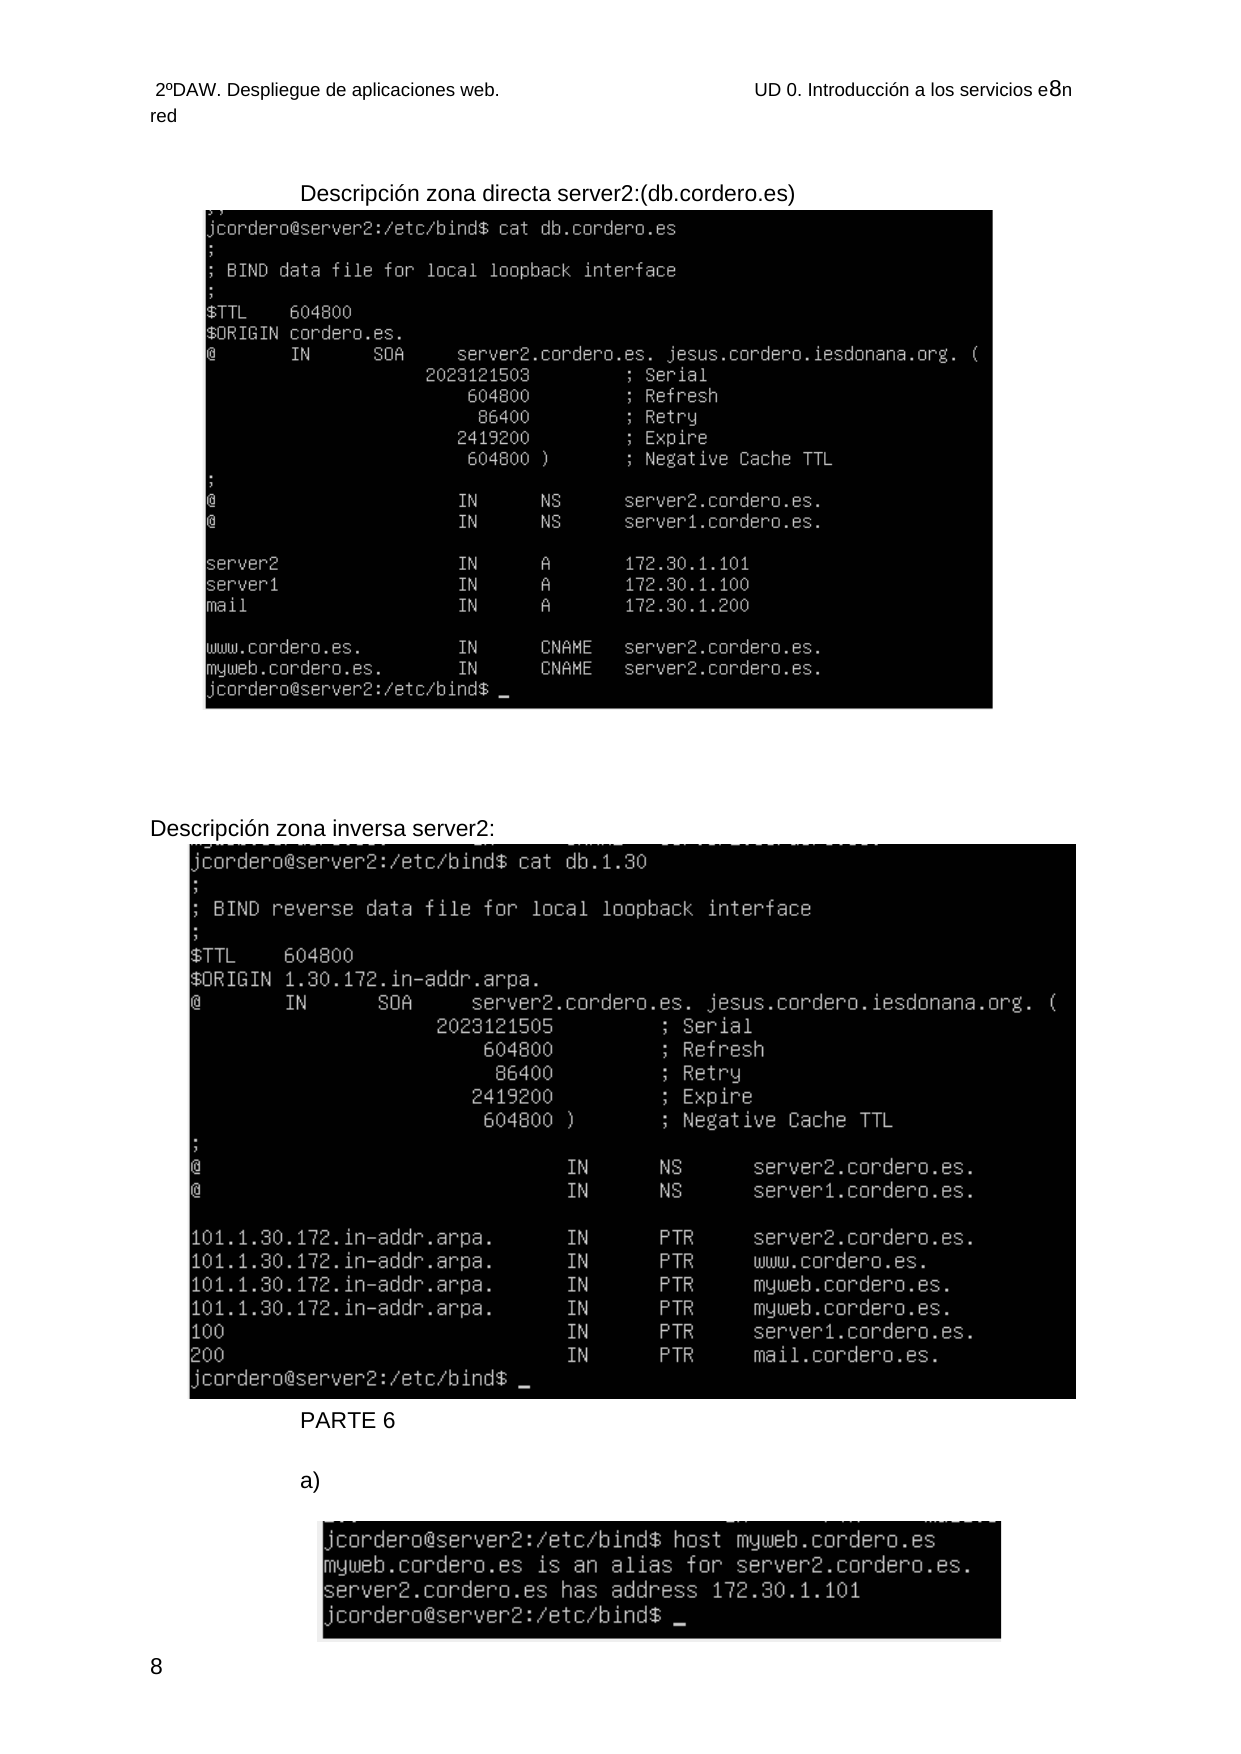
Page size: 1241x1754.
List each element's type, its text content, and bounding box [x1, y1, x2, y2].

text Descripción zona directa server2:(db.cordero.es) [150, 180, 1090, 207]
text Descripción zona inversa server2: [150, 814, 1090, 841]
text a) [300, 1467, 1090, 1493]
picture [202, 210, 993, 710]
text PARTE 6 [300, 875, 1090, 1433]
picture [317, 1521, 1002, 1642]
picture [187, 844, 1076, 1399]
